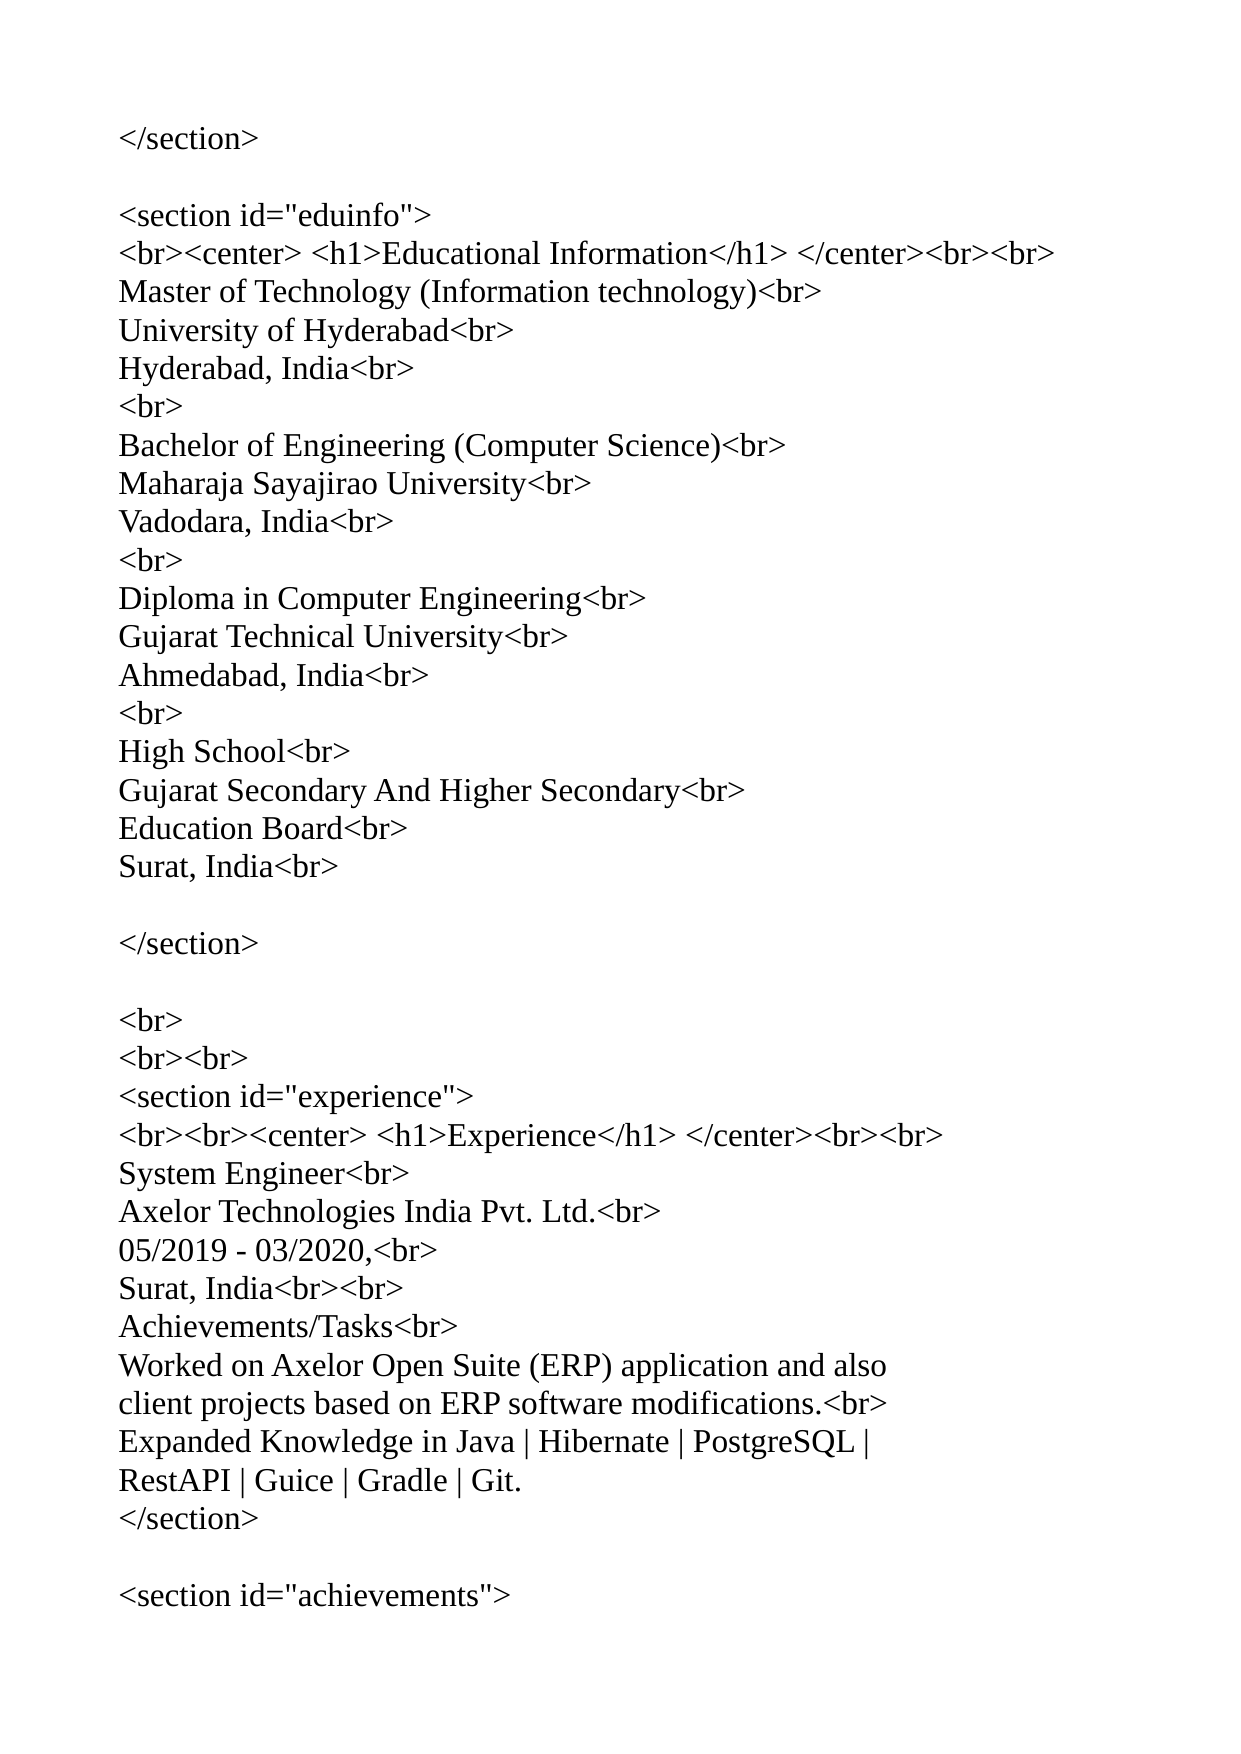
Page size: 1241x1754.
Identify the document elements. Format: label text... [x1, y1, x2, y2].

text Education Board<br> [118, 808, 1122, 846]
text Surat, India<br><br> [118, 1268, 1122, 1306]
text <br><br><center> <h1>Experience</h1> </center><br><br> [118, 1115, 1122, 1153]
text Worked on Axelor Open Suite (ERP) application and also [118, 1345, 1122, 1383]
text <br> [118, 693, 1122, 731]
text Ahmedabad, India<br> [118, 655, 1122, 693]
text Hyderabad, India<br> [118, 348, 1122, 386]
text <br><br> [118, 1038, 1122, 1076]
text University of Hyderabad<br> [118, 310, 1122, 348]
text client projects based on ERP software modifications.<br> [118, 1383, 1122, 1421]
text <br> [118, 386, 1122, 425]
text Master of Technology (Information technology)<br> [118, 271, 1122, 310]
text Maharaja Sayajirao University<br> [118, 463, 1122, 501]
text High School<br> [118, 731, 1122, 770]
text Gujarat Technical University<br> [118, 616, 1122, 655]
text <br> [118, 540, 1122, 578]
text <section id="eduinfo"> [118, 195, 1122, 233]
text Expanded Knowledge in Java | Hibernate | PostgreSQL | [118, 1421, 1122, 1460]
text <section id="experience"> [118, 1076, 1122, 1115]
text <section id="achievements"> [118, 1575, 1122, 1613]
text Axelor Technologies India Pvt. Ltd.<br> [118, 1191, 1122, 1230]
text <br> [118, 1000, 1122, 1038]
text Diploma in Computer Engineering<br> [118, 578, 1122, 616]
text System Engineer<br> [118, 1153, 1122, 1191]
text Achievements/Tasks<br> [118, 1306, 1122, 1345]
text </section> [118, 118, 1122, 156]
text Gujarat Secondary And Higher Secondary<br> [118, 770, 1122, 808]
text Bachelor of Engineering (Computer Science)<br> [118, 425, 1122, 463]
text Surat, India<br> [118, 846, 1122, 885]
text Vadodara, India<br> [118, 501, 1122, 540]
text <br><center> <h1>Educational Information</h1> </center><br><br> [118, 233, 1122, 271]
text 05/2019 - 03/2020,<br> [118, 1230, 1122, 1268]
text RestAPI | Guice | Gradle | Git. [118, 1460, 1122, 1498]
text </section> [118, 1498, 1122, 1536]
text </section> [118, 923, 1122, 961]
